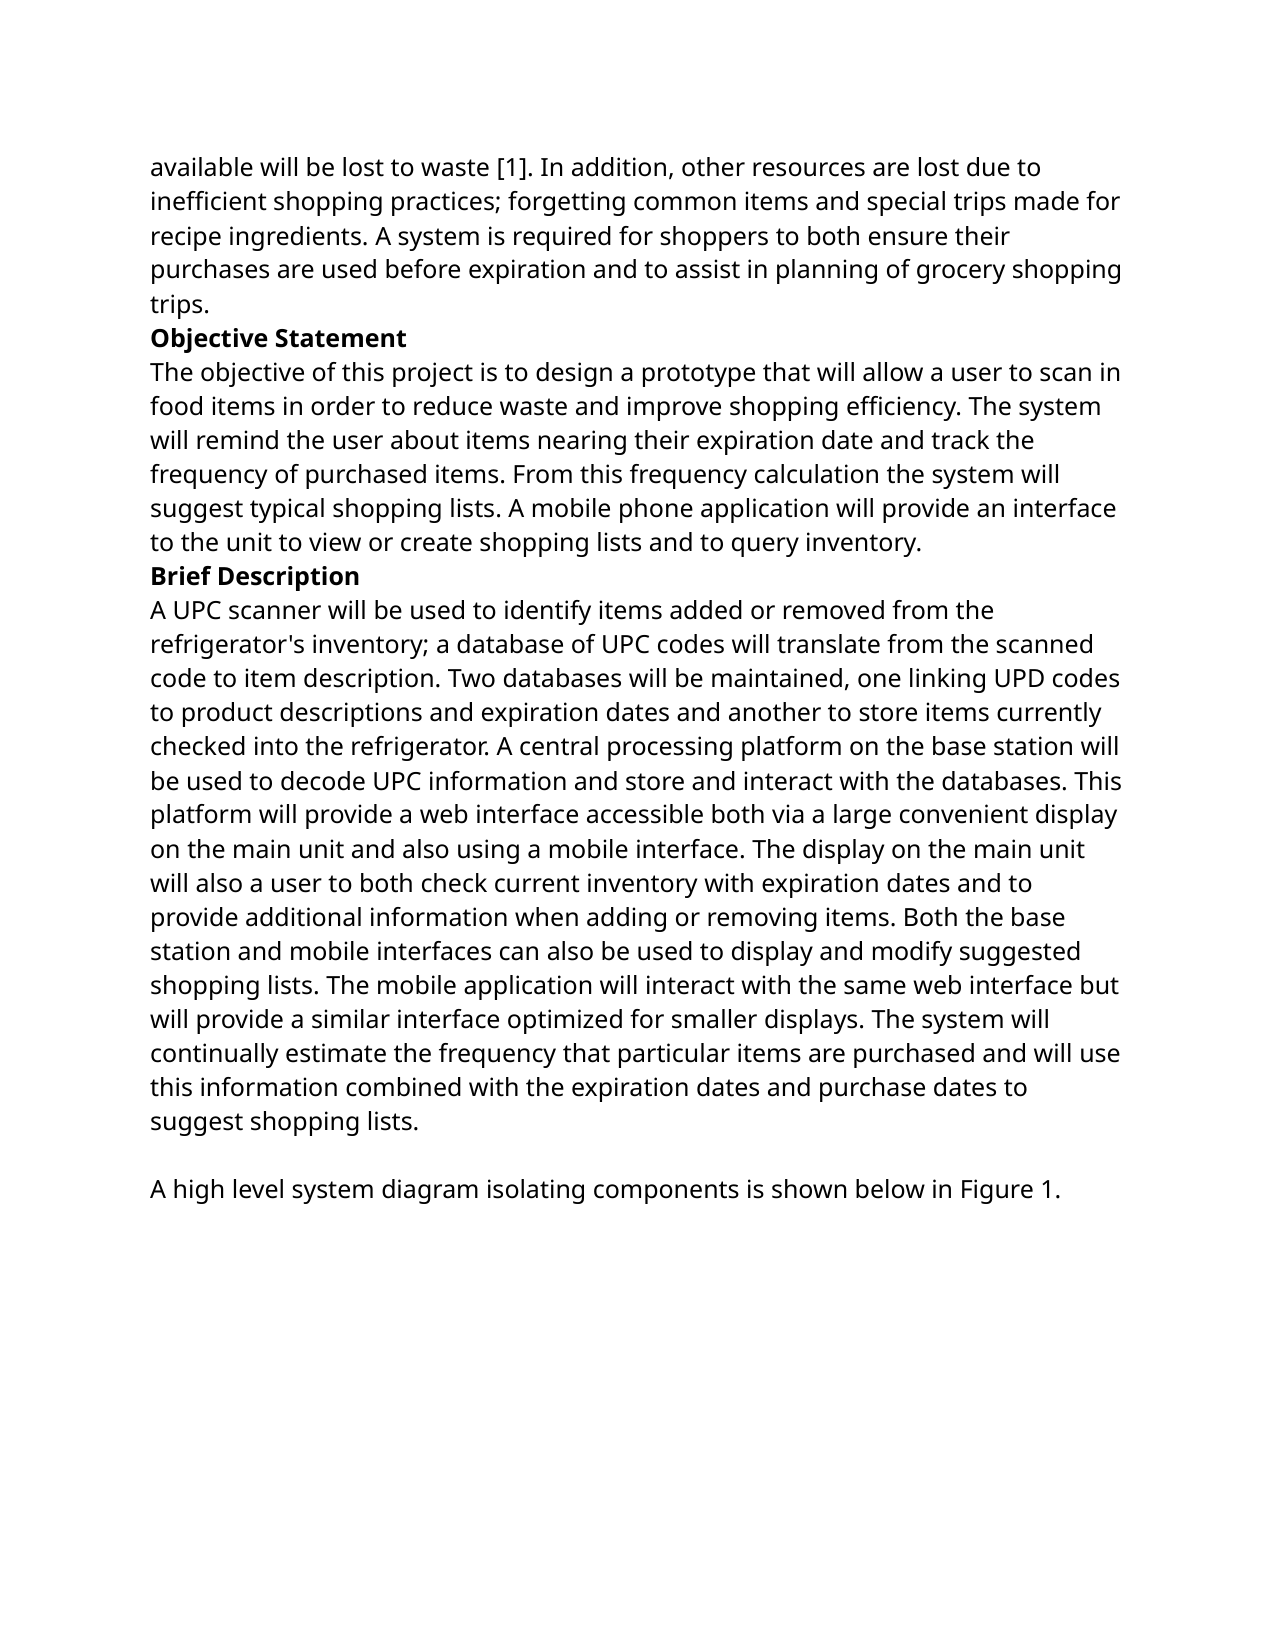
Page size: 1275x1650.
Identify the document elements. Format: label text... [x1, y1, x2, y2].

text A UPC scanner will be used to identify items added or removed from the refrigerator's inventory; a database of UPC codes will translate from the scanned code to item description. Two databases will be maintained, one linking UPD codes to product descriptions and expiration dates and another to store items currently checked into the refrigerator. A central processing platform on the base station will be used to decode UPC information and store and interact with the databases. This platform will provide a web interface accessible both via a large convenient display on the main unit and also using a mobile interface. The display on the main unit will also a user to both check current inventory with expiration dates and to provide additional information when adding or removing items. Both the base station and mobile interfaces can also be used to display and modify suggested shopping lists. The mobile application will interact with the same web interface but will provide a similar interface optimized for smaller displays. The system will continually estimate the frequency that particular items are purchased and will use this information combined with the expiration dates and purchase dates to suggest shopping lists. [150, 593, 1125, 1138]
text The objective of this project is to design a prototype that will allow a user to scan in food items in order to reduce waste and improve shopping efficiency. The system will remind the user about items nearing their expiration date and track the frequency of purchased items. From this frequency calculation the system will suggest typical shopping lists. A mobile phone application will provide an interface to the unit to view or create shopping lists and to query inventory. [150, 354, 1125, 559]
text A high level system diagram isolating components is shown below in Figure 1. [150, 1172, 1125, 1206]
text available will be lost to waste [1]. In addition, other resources are lost due to inefficient shopping practices; forgetting common items and special trips made for recipe ingredients. A system is required for shoppers to both ensure their purchases are used before expiration and to assist in planning of grocery shopping trips. [150, 150, 1125, 320]
text Brief Description [150, 559, 1125, 593]
text Objective Statement [150, 320, 1125, 354]
